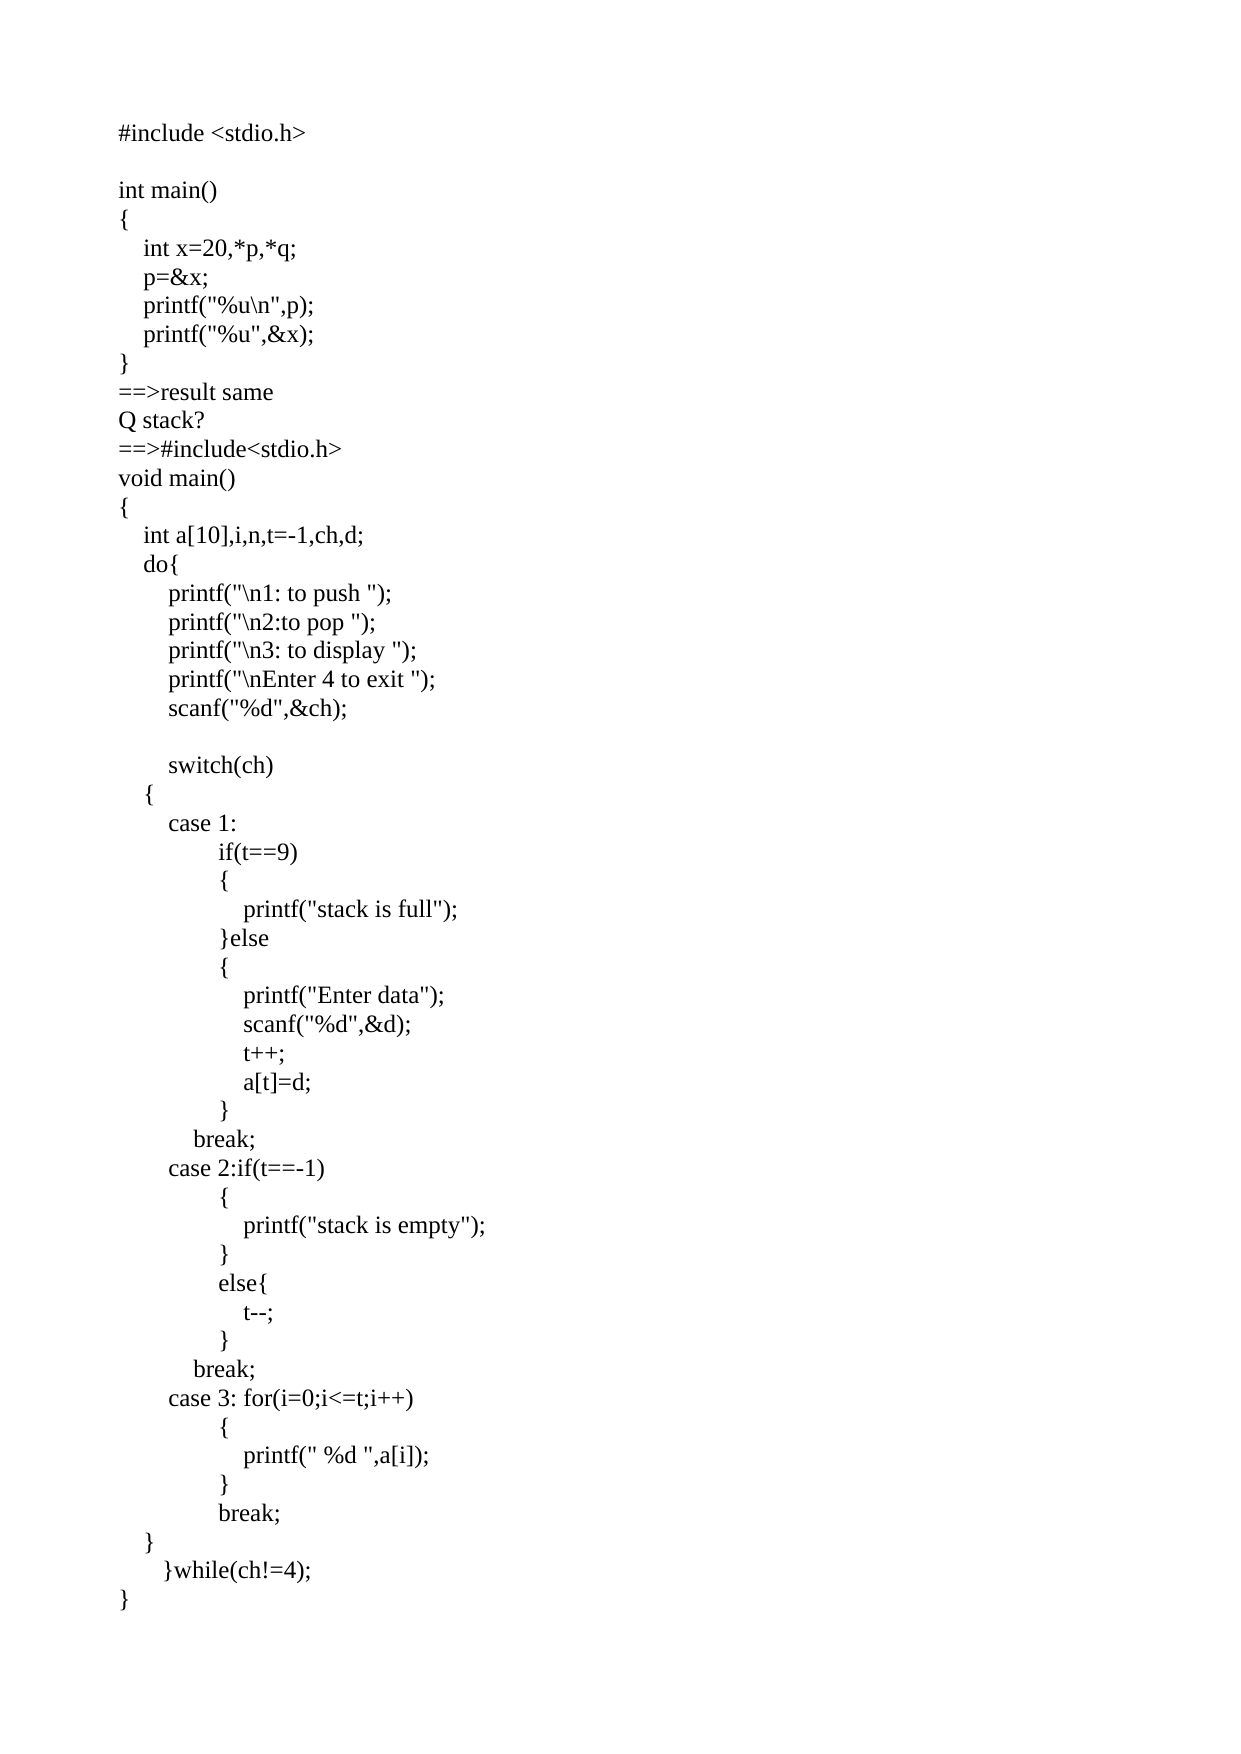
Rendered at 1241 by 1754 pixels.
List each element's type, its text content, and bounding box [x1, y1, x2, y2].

text } [118, 1096, 1122, 1124]
text scanf("%d",&ch); [118, 693, 1122, 722]
text } [118, 1326, 1122, 1354]
text break; [118, 1124, 1122, 1153]
text { [118, 952, 1122, 981]
text } [118, 1527, 1122, 1556]
text int main() [118, 176, 1122, 204]
text else{ [118, 1268, 1122, 1297]
text break; [118, 1498, 1122, 1527]
text t--; [118, 1297, 1122, 1326]
text printf(" %d ",a[i]); [118, 1441, 1122, 1469]
text printf("Enter data"); [118, 981, 1122, 1009]
text } [118, 1584, 1122, 1613]
text do{ [118, 549, 1122, 578]
text printf("\n2:to pop "); [118, 607, 1122, 636]
text scanf("%d",&d); [118, 1009, 1122, 1038]
text case 3: for(i=0;i<=t;i++) [118, 1383, 1122, 1412]
text } [118, 1239, 1122, 1268]
text { [118, 1182, 1122, 1211]
text switch(ch) [118, 751, 1122, 779]
text printf("\n3: to display "); [118, 636, 1122, 664]
text if(t==9) [118, 837, 1122, 866]
text { [118, 1412, 1122, 1441]
text ==>#include<stdio.h> [118, 434, 1122, 463]
text }while(ch!=4); [118, 1556, 1122, 1584]
text t++; [118, 1038, 1122, 1067]
text printf("stack is full"); [118, 894, 1122, 923]
text ==>result same [118, 377, 1122, 406]
text case 1: [118, 808, 1122, 837]
text { [118, 204, 1122, 233]
text }else [118, 923, 1122, 952]
text printf("stack is empty"); [118, 1211, 1122, 1239]
text p=&x; [118, 262, 1122, 291]
text { [118, 779, 1122, 808]
text void main() [118, 463, 1122, 492]
text } [118, 348, 1122, 377]
text #include <stdio.h> [118, 118, 1122, 147]
text break; [118, 1354, 1122, 1383]
text Q stack? [118, 406, 1122, 434]
text printf("\nEnter 4 to exit "); [118, 664, 1122, 693]
text case 2:if(t==-1) [118, 1153, 1122, 1182]
text } [118, 1469, 1122, 1498]
text { [118, 866, 1122, 894]
text int a[10],i,n,t=-1,ch,d; [118, 521, 1122, 549]
text int x=20,*p,*q; [118, 233, 1122, 262]
text a[t]=d; [118, 1067, 1122, 1096]
text { [118, 492, 1122, 521]
text printf("%u",&x); [118, 319, 1122, 348]
text printf("\n1: to push "); [118, 578, 1122, 607]
text printf("%u\n",p); [118, 291, 1122, 319]
